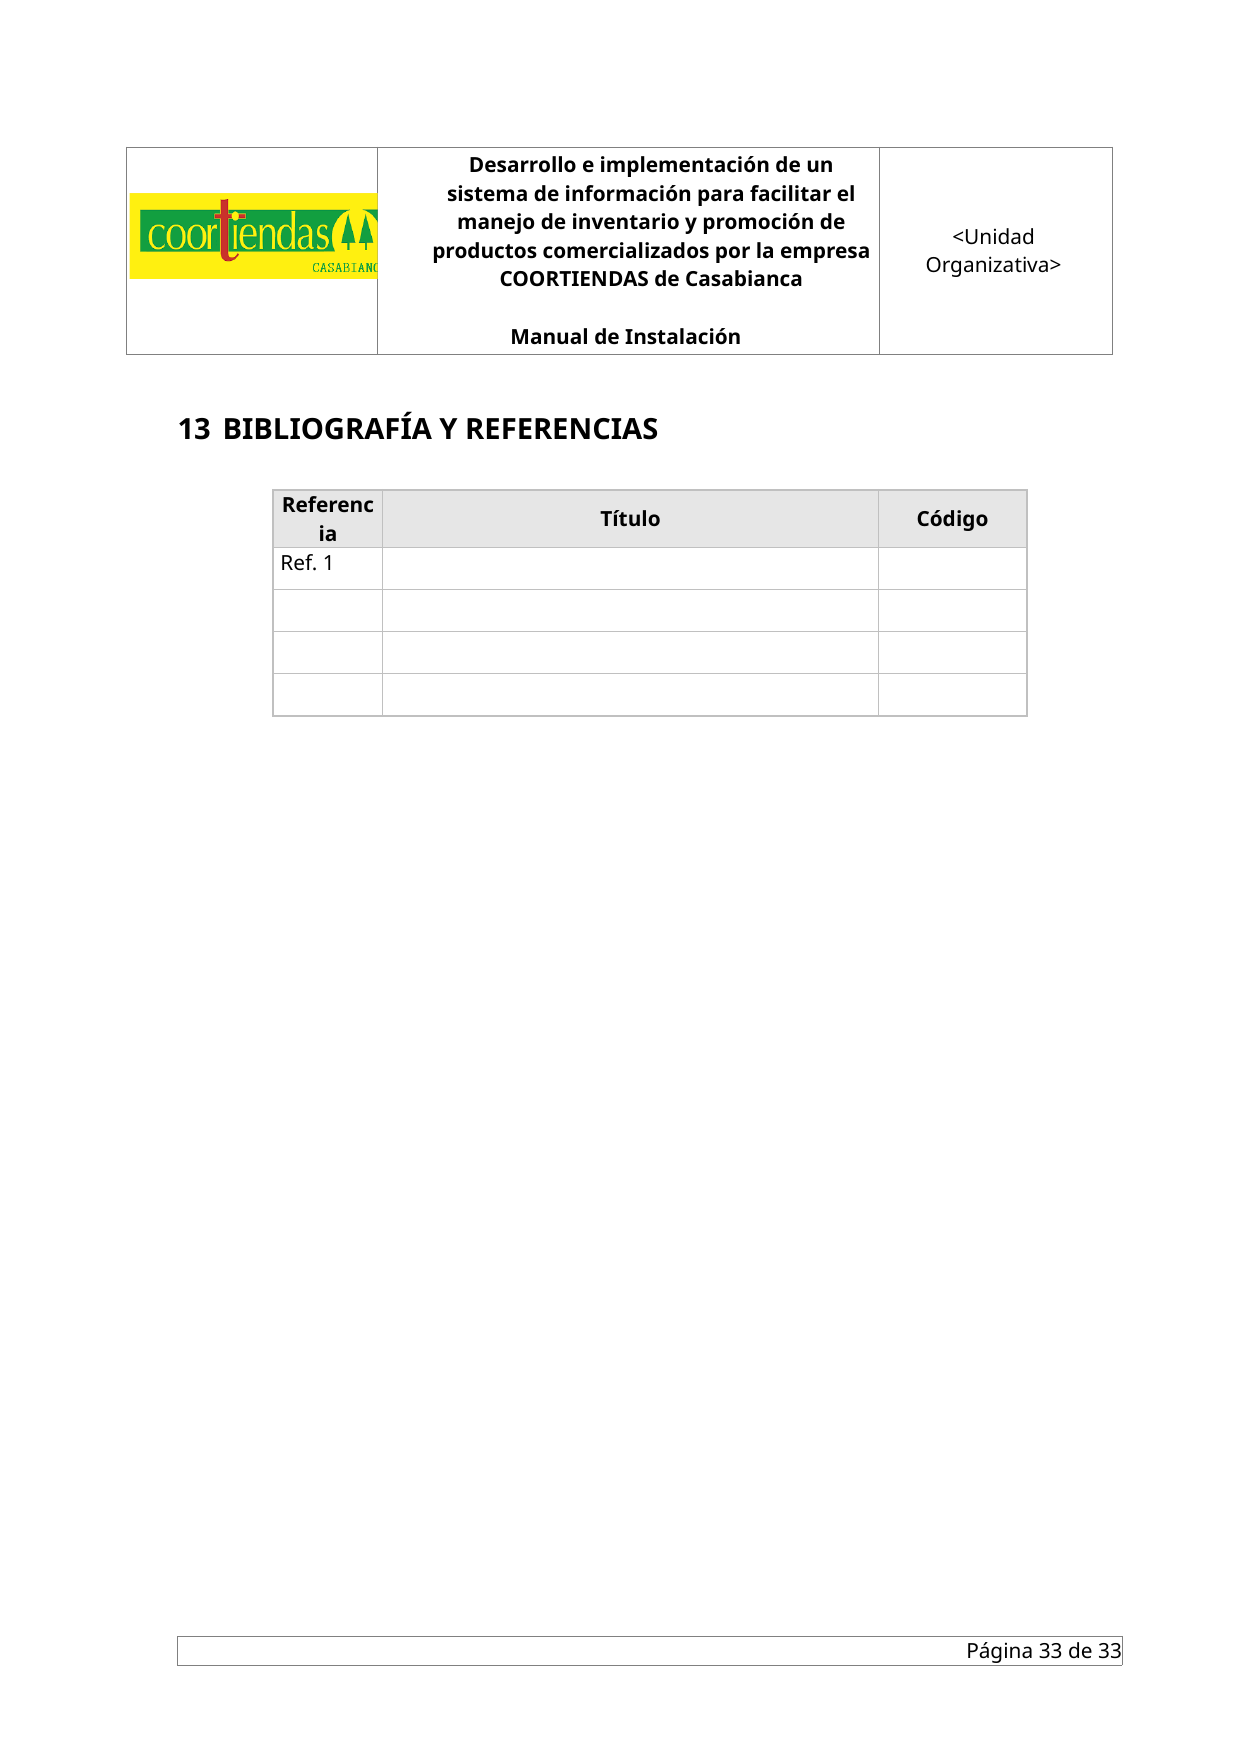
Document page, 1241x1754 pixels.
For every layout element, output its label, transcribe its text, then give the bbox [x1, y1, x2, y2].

table_cell [383, 674, 878, 715]
table_cell [274, 632, 382, 673]
table_cell [383, 548, 878, 589]
table_cell Ref. 1 [274, 548, 382, 589]
table_header Título [383, 491, 878, 547]
table_cell [879, 674, 1026, 715]
subtitle BIBLIOGRAFÍA Y REFERENCIAS [177, 408, 1122, 448]
table_cell [274, 674, 382, 715]
table_cell [383, 590, 878, 631]
table_cell [879, 632, 1026, 673]
table_header Referencia [274, 491, 382, 547]
table_cell [383, 632, 878, 673]
table_cell [879, 548, 1026, 589]
table_header Código [879, 491, 1026, 547]
table_cell [274, 590, 382, 631]
table_cell [879, 590, 1026, 631]
